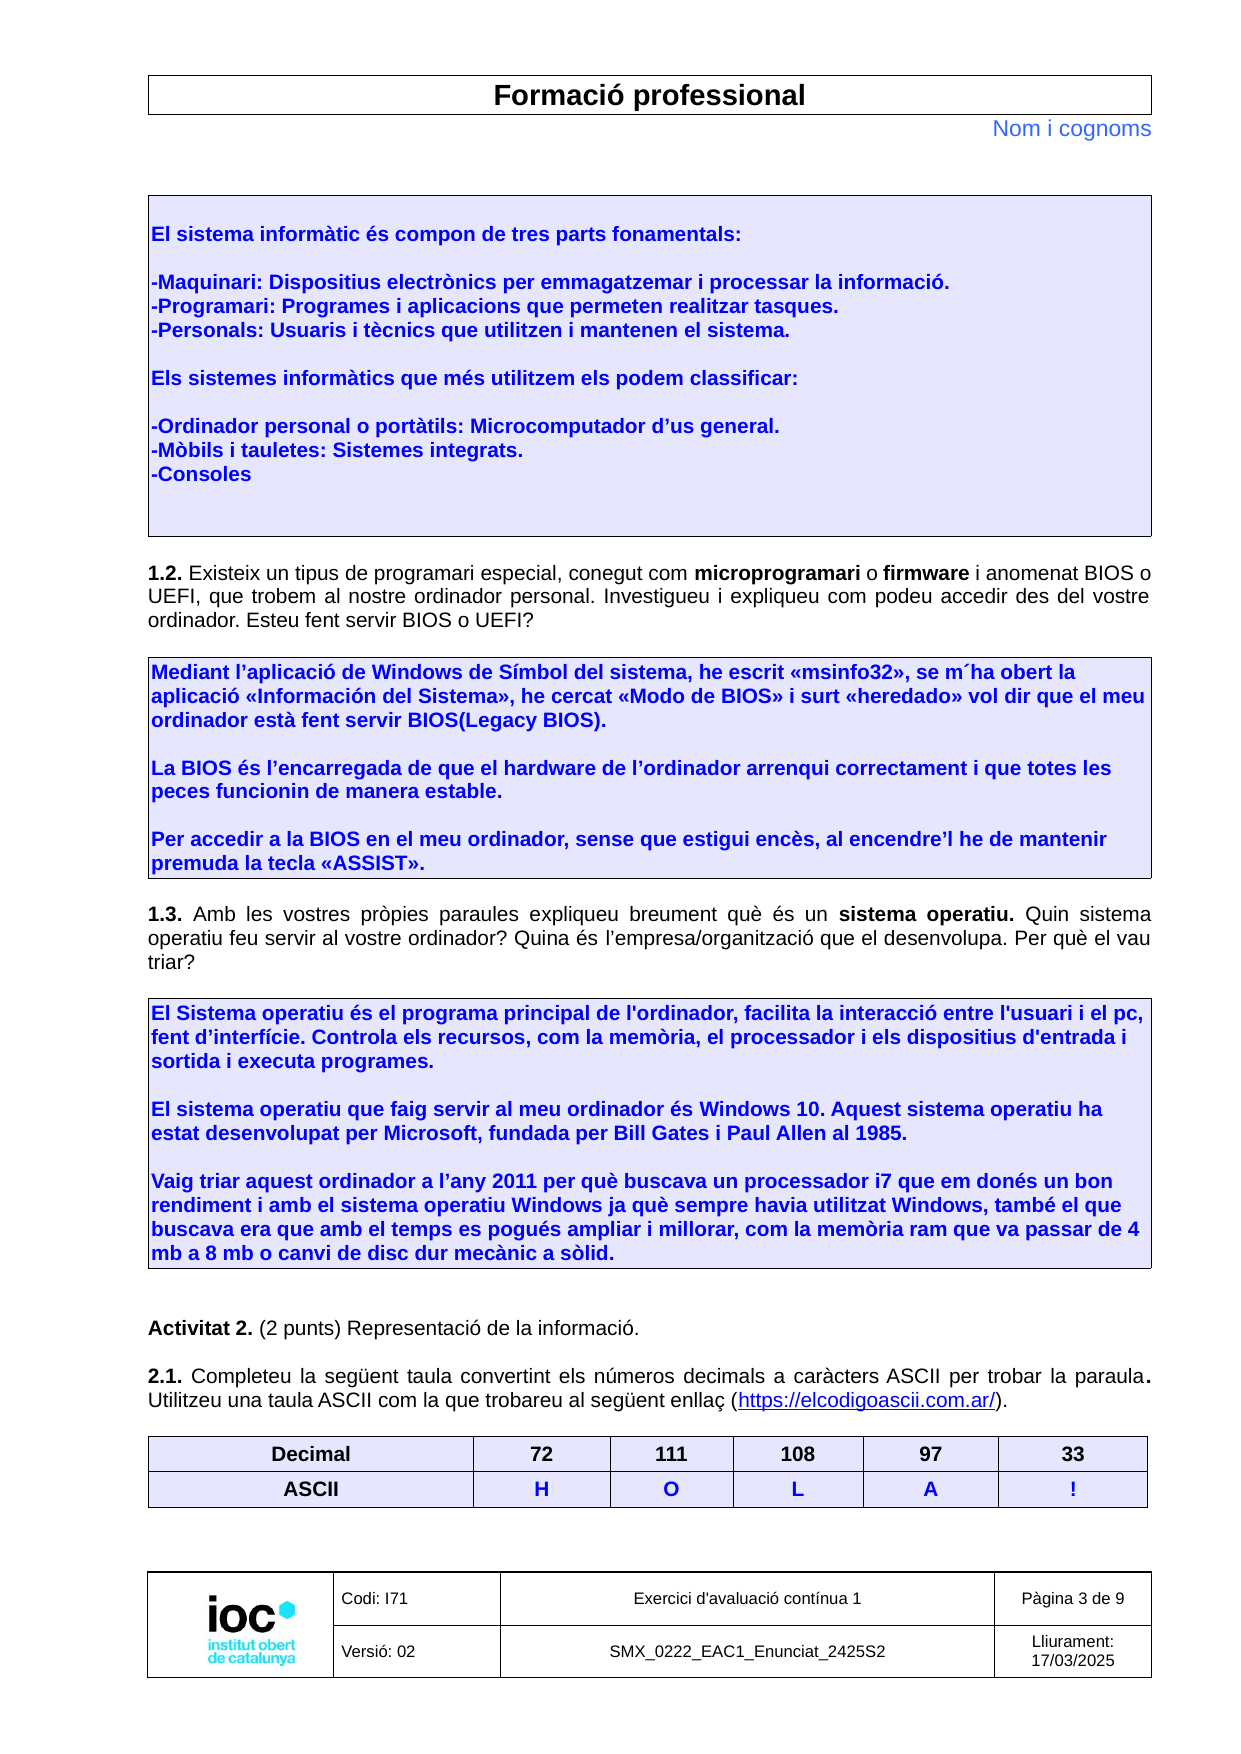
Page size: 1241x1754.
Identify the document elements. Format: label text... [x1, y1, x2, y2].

text -Mòbils i tauletes: Sistemes integrats. [149, 434, 1151, 458]
table_header 97 [864, 1437, 998, 1471]
text -Personals: Usuaris i tècnics que utilitzen i mantenen el sistema. [149, 315, 1151, 339]
text -Consoles [149, 458, 1151, 482]
table_header Decimal [149, 1437, 473, 1471]
text -Maquinari: Dispositius electrònics per emmagatzemar i processar la informació. [149, 267, 1151, 291]
text El sistema informàtic és compon de tres parts fonamentals: [149, 219, 1151, 243]
table_header 108 [734, 1437, 863, 1471]
text 2.1. Completeu la següent taula convertint els números decimals a caràcters ASCII per trobar la paraula. Utilitzeu una taula ASCII com la que trobareu al següent enllaç (https://elcodigoascii.com.ar/). [148, 1364, 1151, 1412]
text Els sistemes informàtics que més utilitzem els podem classificar: [149, 363, 1151, 387]
text La BIOS és l’encarregada de que el hardware de l’ordinador arrenqui correctament i que totes les peces funcionin de manera estable. [149, 752, 1151, 800]
text 1.2. Existeix un tipus de programari especial, conegut com microprogramari o firmware i anomenat BIOS o UEFI, que trobem al nostre ordinador personal. Investigueu i expliqueu com podeu accedir des del vostre ordinador. Esteu fent servir BIOS o UEFI? [148, 560, 1151, 632]
table_header 111 [611, 1437, 733, 1471]
table_cell ! [999, 1472, 1147, 1507]
text -Programari: Programes i aplicacions que permeten realitzar tasques. [149, 291, 1151, 315]
text Activitat 2. (2 punts) Representació de la informació. [148, 1316, 1151, 1340]
text El sistema operatiu que faig servir al meu ordinador és Windows 10. Aquest sistema operatiu ha estat desenvolupat per Microsoft, fundada per Bill Gates i Paul Allen al 1985. [149, 1094, 1151, 1142]
table_cell L [734, 1472, 863, 1507]
table_cell A [864, 1472, 998, 1507]
text Vaig triar aquest ordinador a l’any 2011 per què buscava un processador i7 que em donés un bon rendiment i amb el sistema operatiu Windows ja què sempre havia utilitzat Windows, també el que buscava era que amb el temps es pogués ampliar i millorar, com la memòria ram que va passar de 4 mb a 8 mb o canvi de disc dur mecànic a sòlid. [149, 1166, 1151, 1268]
table_header 72 [474, 1437, 610, 1471]
table_cell ASCII [149, 1472, 473, 1507]
picture [195, 1581, 309, 1677]
table_header 33 [999, 1437, 1147, 1471]
text Mediant l’aplicació de Windows de Símbol del sistema, he escrit «msinfo32», se m´ha obert la aplicació «Información del Sistema», he cercat «Modo de BIOS» i surt «heredado» vol dir que el meu ordinador està fent servir BIOS(Legacy BIOS). [149, 658, 1151, 728]
table_cell O [611, 1472, 733, 1507]
text -Ordinador personal o portàtils: Microcomputador d’us general. [149, 411, 1151, 434]
text Per accedir a la BIOS en el meu ordinador, sense que estigui encès, al encendre’l he de mantenir premuda la tecla «ASSIST». [149, 824, 1151, 878]
text 1.3. Amb les vostres pròpies paraules expliqueu breument què és un sistema operatiu. Quin sistema operatiu feu servir al vostre ordinador? Quina és l’empresa/organització que el desenvolupa. Per què el vau triar? [148, 902, 1151, 974]
text El Sistema operatiu és el programa principal de l'ordinador, facilita la interacció entre l'usuari i el pc, fent d’interfície. Controla els recursos, com la memòria, el processador i els dispositius d'entrada i sortida i executa programes. [149, 999, 1151, 1070]
table_cell H [474, 1472, 610, 1507]
